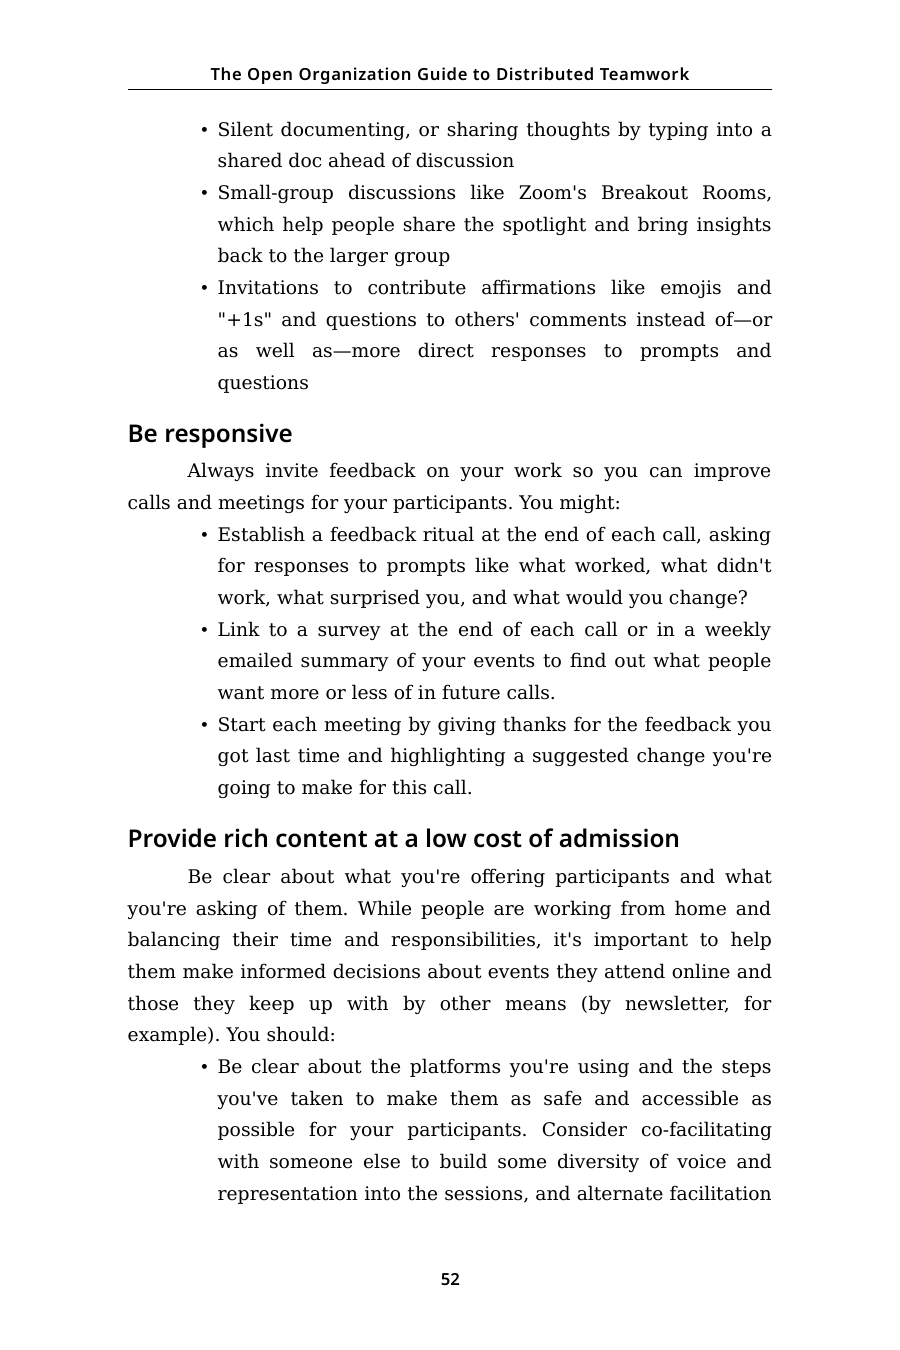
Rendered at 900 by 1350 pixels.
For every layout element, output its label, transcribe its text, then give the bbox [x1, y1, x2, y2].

list Link to a survey at the end of each call or in a weekly emailed summary of your events to find out what people want more or less of in future calls. [201, 619, 772, 704]
text Be clear about what you're offering participants and what you're asking of them. While people are working from home and balancing their time and responsibilities, it's important to help them make informed decisions about events they attend online and those they keep up with by other means (by newsletter, for example). You should: [127, 866, 772, 1046]
list Be clear about the platforms you're using and the steps you've taken to make them as safe and accessible as possible for your participants. Consider co-facilitating with someone else to build some diversity of voice and representation into the sessions, and alternate facilitation [201, 1056, 772, 1204]
subtitle Be responsive [127, 418, 772, 448]
list Establish a feedback ritual at the end of each call, asking for responses to prompts like what worked, what didn't work, what surprised you, and what would you change? [201, 524, 772, 609]
list Start each meeting by giving thanks for the feedback you got last time and highlighting a suggested change you're going to make for this call. [201, 714, 772, 799]
list Invitations to contribute affirmations like emojis and "+1s" and questions to others' comments instead of—or as well as—more direct responses to prompts and questions [201, 277, 772, 394]
list Silent documenting, or sharing thoughts by typing into a shared doc ahead of discussion [201, 118, 772, 172]
list Small-group discussions like Zoom's Breakout Rooms, which help people share the spotlight and bring insights back to the larger group [201, 182, 772, 267]
text Always invite feedback on your work so you can improve calls and meetings for your participants. You might: [127, 461, 772, 514]
subtitle Provide rich content at a low cost of admission [127, 823, 772, 853]
